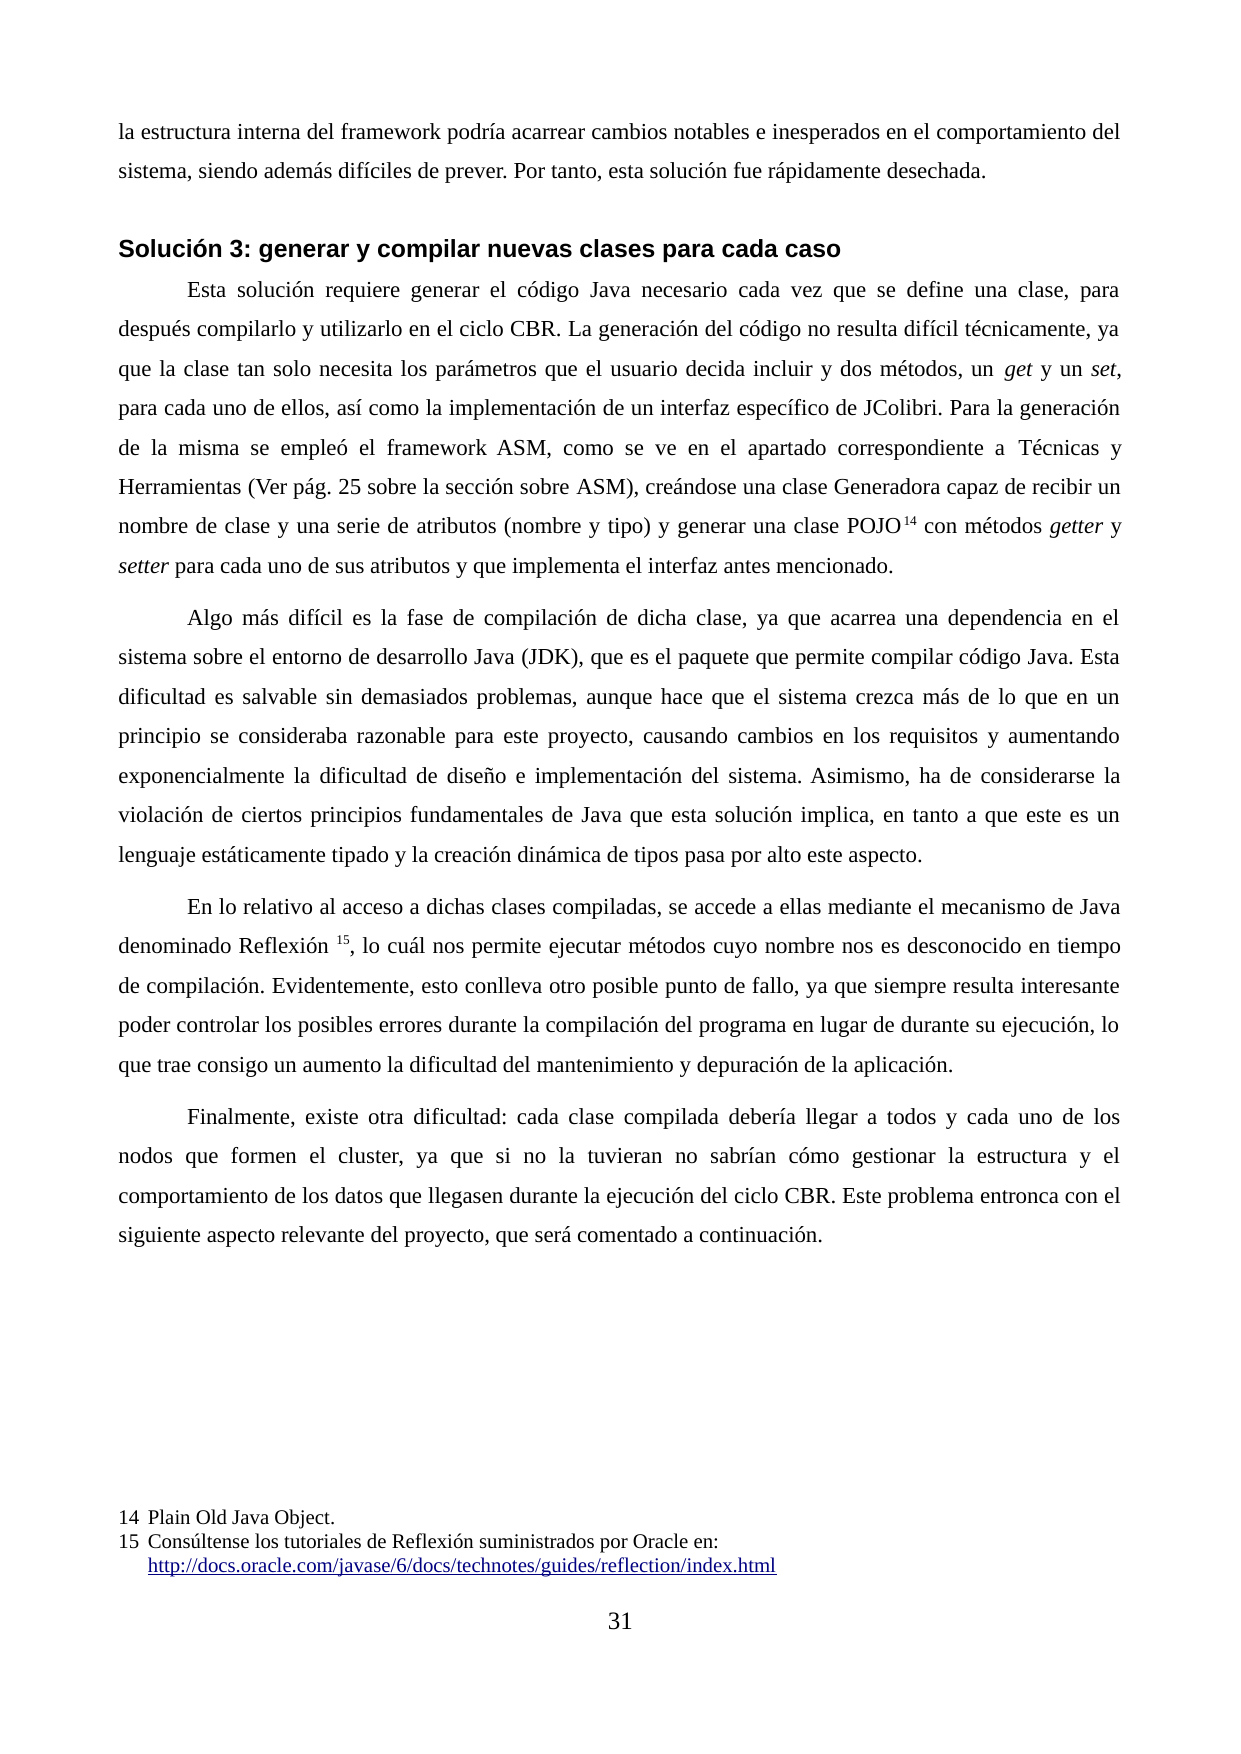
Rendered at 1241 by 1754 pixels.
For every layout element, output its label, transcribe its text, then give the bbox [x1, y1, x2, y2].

text Finalmente, existe otra dificultad: cada clase compilada debería llegar a todos y cada uno de los nodos que formen el cluster, ya que si no la tuvieran no sabrían cómo gestionar la estructura y el comportamiento de los datos que llegasen durante la ejecución del ciclo CBR. Este problema entronca con el siguiente aspecto relevante del proyecto, que será comentado a continuación. [118, 1103, 1122, 1247]
subtitle Solución 3: generar y compilar nuevas clases para cada caso [118, 234, 1122, 263]
text Esta solución requiere generar el código Java necesario cada vez que se define una clase, para después compilarlo y utilizarlo en el ciclo CBR. La generación del código no resulta difícil técnicamente, ya que la clase tan solo necesita los parámetros que el usuario decida incluir y dos métodos, un get y un set, para cada uno de ellos, así como la implementación de un interfaz específico de JColibri. Para la generación de la misma se empleó el framework ASM, como se ve en el apartado correspondiente a Técnicas y Herramientas (Ver pág. 25 sobre la sección sobre ASM), creándose una clase Generadora capaz de recibir un nombre de clase y una serie de atributos (nombre y tipo) y generar una clase POJO con métodos getter y setter para cada uno de sus atributos y que implementa el interfaz antes mencionado. [118, 276, 1122, 578]
text Consúltense los tutoriales de Reflexión suministrados por Oracle en: http://docs.oracle.com/javase/6/docs/technotes/guides/reflection/index.html [118, 1529, 1122, 1577]
text Plain Old Java Object. [118, 1504, 1122, 1529]
text En lo relativo al acceso a dichas clases compiladas, se accede a ellas mediante el mecanismo de Java denominado Reflexión , lo cuál nos permite ejecutar métodos cuyo nombre nos es desconocido en tiempo de compilación. Evidentemente, esto conlleva otro posible punto de fallo, ya que siempre resulta interesante poder controlar los posibles errores durante la compilación del programa en lugar de durante su ejecución, lo que trae consigo un aumento la dificultad del mantenimiento y depuración de la aplicación. [118, 893, 1122, 1077]
text Algo más difícil es la fase de compilación de dicha clase, ya que acarrea una dependencia en el sistema sobre el entorno de desarrollo Java (JDK), que es el paquete que permite compilar código Java. Esta dificultad es salvable sin demasiados problemas, aunque hace que el sistema crezca más de lo que en un principio se consideraba razonable para este proyecto, causando cambios en los requisitos y aumentando exponencialmente la dificultad de diseño e implementación del sistema. Asimismo, ha de considerarse la violación de ciertos principios fundamentales de Java que esta solución implica, en tanto a que este es un lenguaje estáticamente tipado y la creación dinámica de tipos pasa por alto este aspecto. [118, 604, 1122, 867]
text la estructura interna del framework podría acarrear cambios notables e inesperados en el comportamiento del sistema, siendo además difíciles de prever. Por tanto, esta solución fue rápidamente desechada. [118, 118, 1122, 184]
